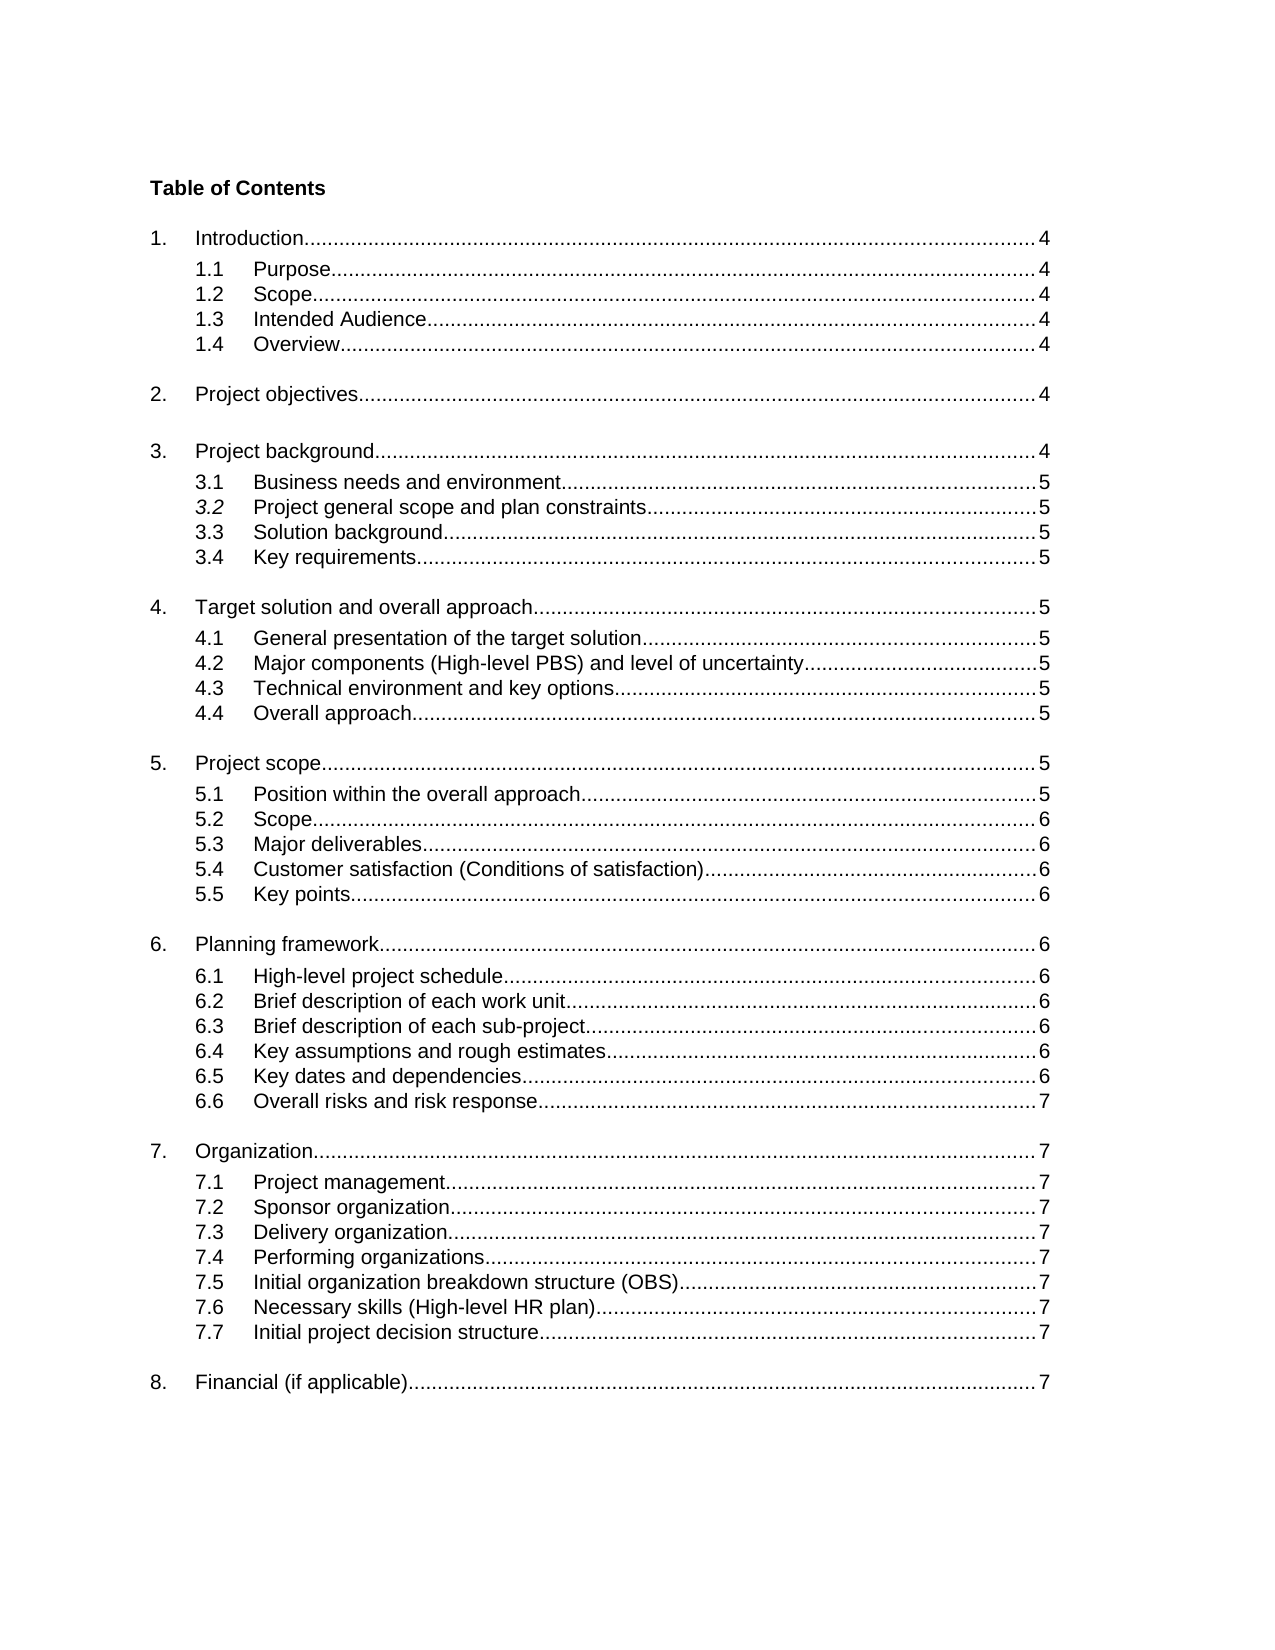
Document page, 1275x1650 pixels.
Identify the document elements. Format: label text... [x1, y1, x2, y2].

text 1.4 Overview 4 [195, 331, 1050, 356]
text 1.3 Intended Audience 4 [195, 306, 1050, 331]
text 6.2 Brief description of each work unit 6 [195, 987, 1050, 1012]
text Table of Contents [150, 175, 1125, 200]
text 7.3 Delivery organization 7 [195, 1219, 1050, 1244]
text 7.1 Project management 7 [195, 1169, 1050, 1194]
text 5.1 Position within the overall approach 5 [195, 781, 1050, 806]
text 7.2 Sponsor organization 7 [195, 1194, 1050, 1219]
text 3.4 Key requirements 5 [195, 544, 1050, 569]
text 7.7 Initial project decision structure 7 [195, 1319, 1050, 1344]
text 7.4 Performing organizations 7 [195, 1244, 1050, 1269]
text 4.2 Major components (High-level PBS) and level of uncertainty 5 [195, 650, 1050, 675]
text 1.2 Scope 4 [195, 281, 1050, 306]
text 5.2 Scope 6 [195, 806, 1050, 831]
text 3. Project background 4 [150, 437, 1050, 462]
text 4.4 Overall approach 5 [195, 700, 1050, 725]
text 7.6 Necessary skills (High-level HR plan) 7 [195, 1294, 1050, 1319]
text 5.4 Customer satisfaction (Conditions of satisfaction) 6 [195, 856, 1050, 881]
text 6.4 Key assumptions and rough estimates 6 [195, 1037, 1050, 1062]
text 5.3 Major deliverables 6 [195, 831, 1050, 856]
text 6. Planning framework 6 [150, 931, 1050, 956]
text 1.1 Purpose 4 [195, 256, 1050, 281]
text 5. Project scope 5 [150, 750, 1050, 775]
text 8. Financial (if applicable) 7 [150, 1369, 1050, 1394]
text 4.1 General presentation of the target solution 5 [195, 625, 1050, 650]
text 4.3 Technical environment and key options 5 [195, 675, 1050, 700]
text 3.1 Business needs and environment 5 [195, 469, 1050, 494]
text 7.5 Initial organization breakdown structure (OBS) 7 [195, 1269, 1050, 1294]
text 3.2 Project general scope and plan constraints 5 [195, 494, 1050, 519]
text 6.3 Brief description of each sub-project 6 [195, 1012, 1050, 1037]
text 5.5 Key points 6 [195, 881, 1050, 906]
text 4. Target solution and overall approach 5 [150, 594, 1050, 619]
text 3.3 Solution background 5 [195, 519, 1050, 544]
text 7. Organization 7 [150, 1137, 1050, 1162]
text 6.6 Overall risks and risk response 7 [195, 1087, 1050, 1112]
text 1. Introduction 4 [150, 225, 1050, 250]
text 2. Project objectives 4 [150, 381, 1050, 406]
text 6.1 High-level project schedule 6 [195, 962, 1050, 987]
text 6.5 Key dates and dependencies 6 [195, 1062, 1050, 1087]
